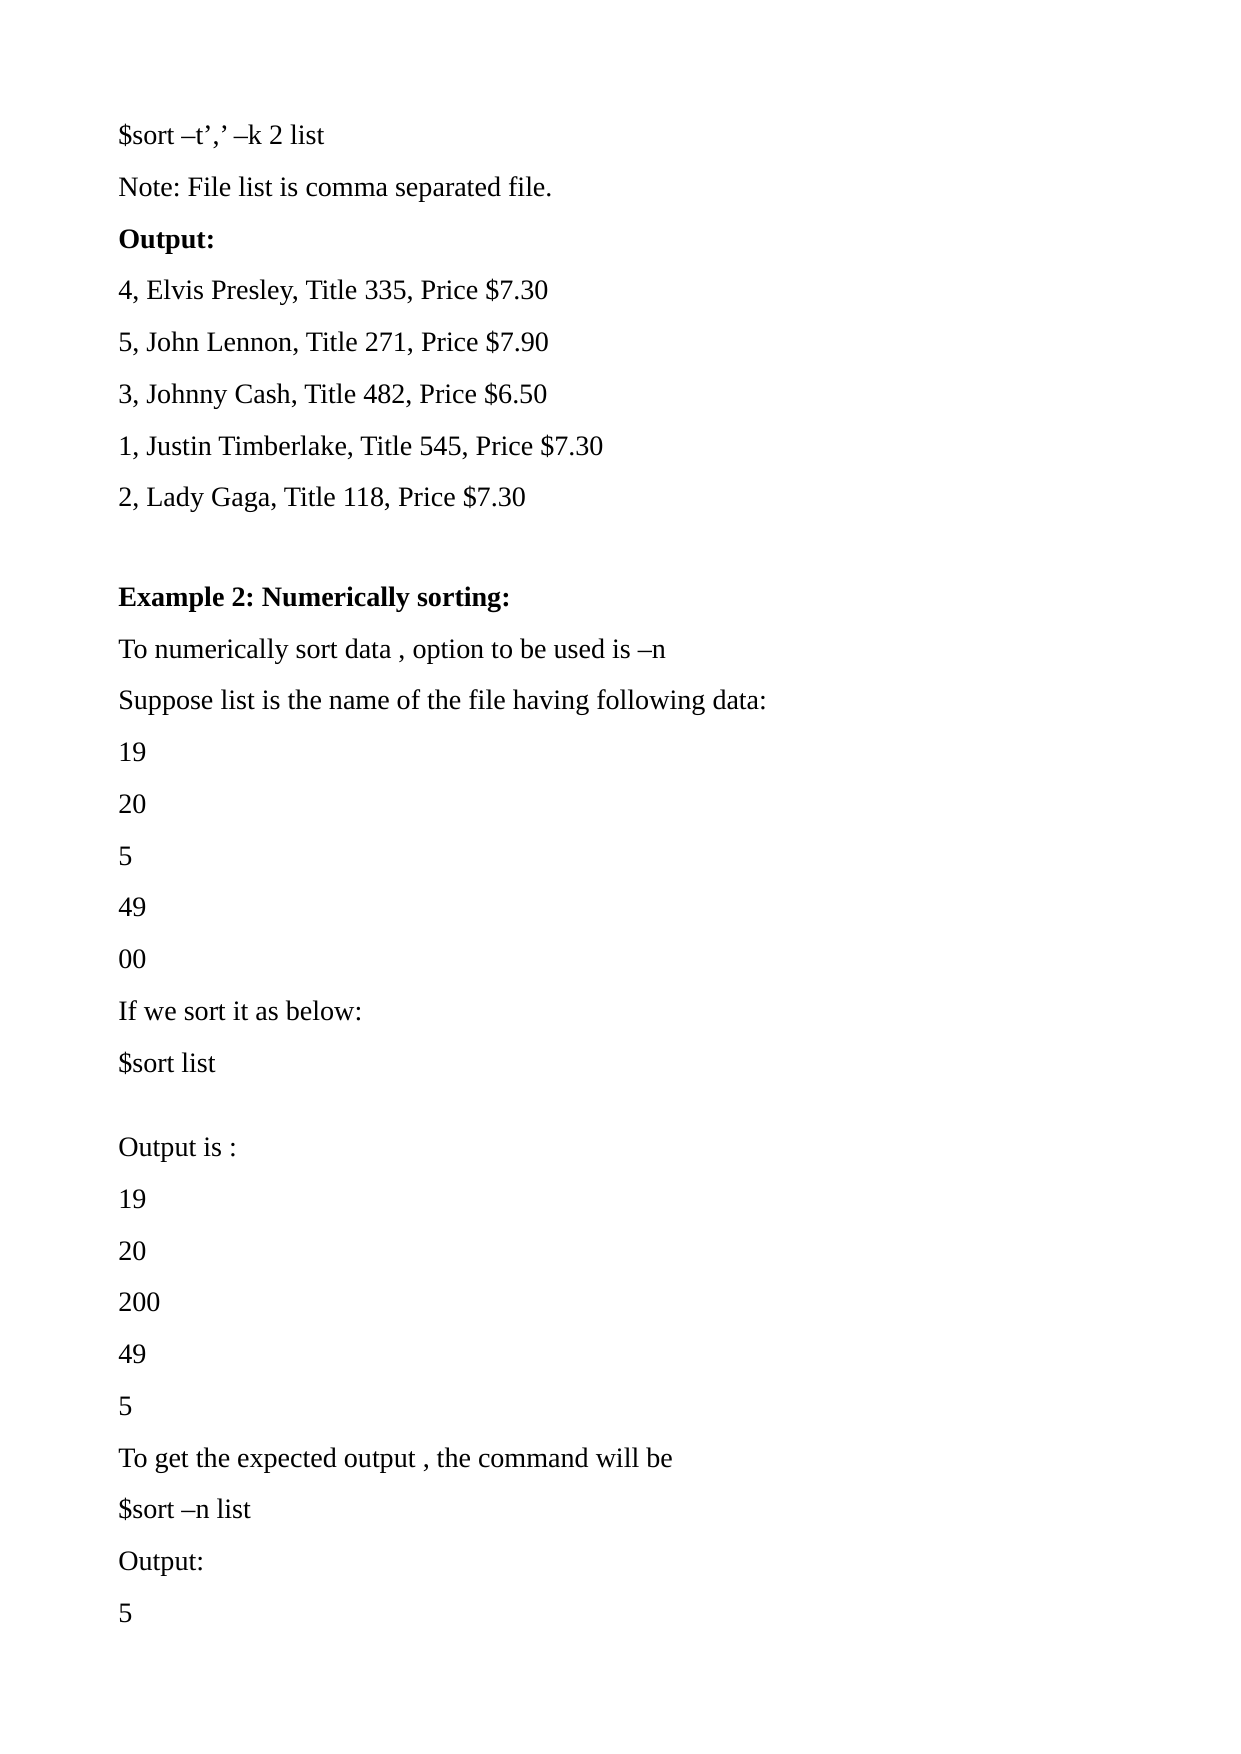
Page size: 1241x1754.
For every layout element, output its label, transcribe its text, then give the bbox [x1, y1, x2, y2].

text 19 [118, 735, 1122, 768]
text $sort –t’,’ –k 2 list [118, 118, 1122, 151]
text 49 [118, 891, 1122, 923]
text 19 [118, 1182, 1122, 1214]
text Output: [118, 222, 1122, 254]
text 5 [118, 839, 1122, 871]
text 49 [118, 1337, 1122, 1369]
text If we sort it as below: [118, 994, 1122, 1026]
text Example 2: Numerically sorting: [118, 580, 1122, 612]
text Note: File list is comma separated file. [118, 170, 1122, 202]
text 20 [118, 1234, 1122, 1266]
text To get the expected output , the command will be [118, 1441, 1122, 1473]
text 200 [118, 1285, 1122, 1318]
text 5 [118, 1389, 1122, 1421]
text $sort list [118, 1046, 1122, 1111]
text 3, Johnny Cash, Title 482, Price $6.50 [118, 377, 1122, 409]
text $sort –n list [118, 1492, 1122, 1525]
text 5 [118, 1596, 1122, 1628]
text 20 [118, 787, 1122, 819]
text Output is : [118, 1130, 1122, 1162]
text 00 [118, 942, 1122, 975]
text To numerically sort data , option to be used is –n [118, 632, 1122, 664]
text 2, Lady Gaga, Title 118, Price $7.30 [118, 481, 1122, 513]
text Output: [118, 1544, 1122, 1577]
text 5, John Lennon, Title 271, Price $7.90 [118, 325, 1122, 358]
text 4, Elvis Presley, Title 335, Price $7.30 [118, 273, 1122, 306]
text 1, Justin Timberlake, Title 545, Price $7.30 [118, 429, 1122, 461]
text Suppose list is the name of the file having following data: [118, 683, 1122, 716]
